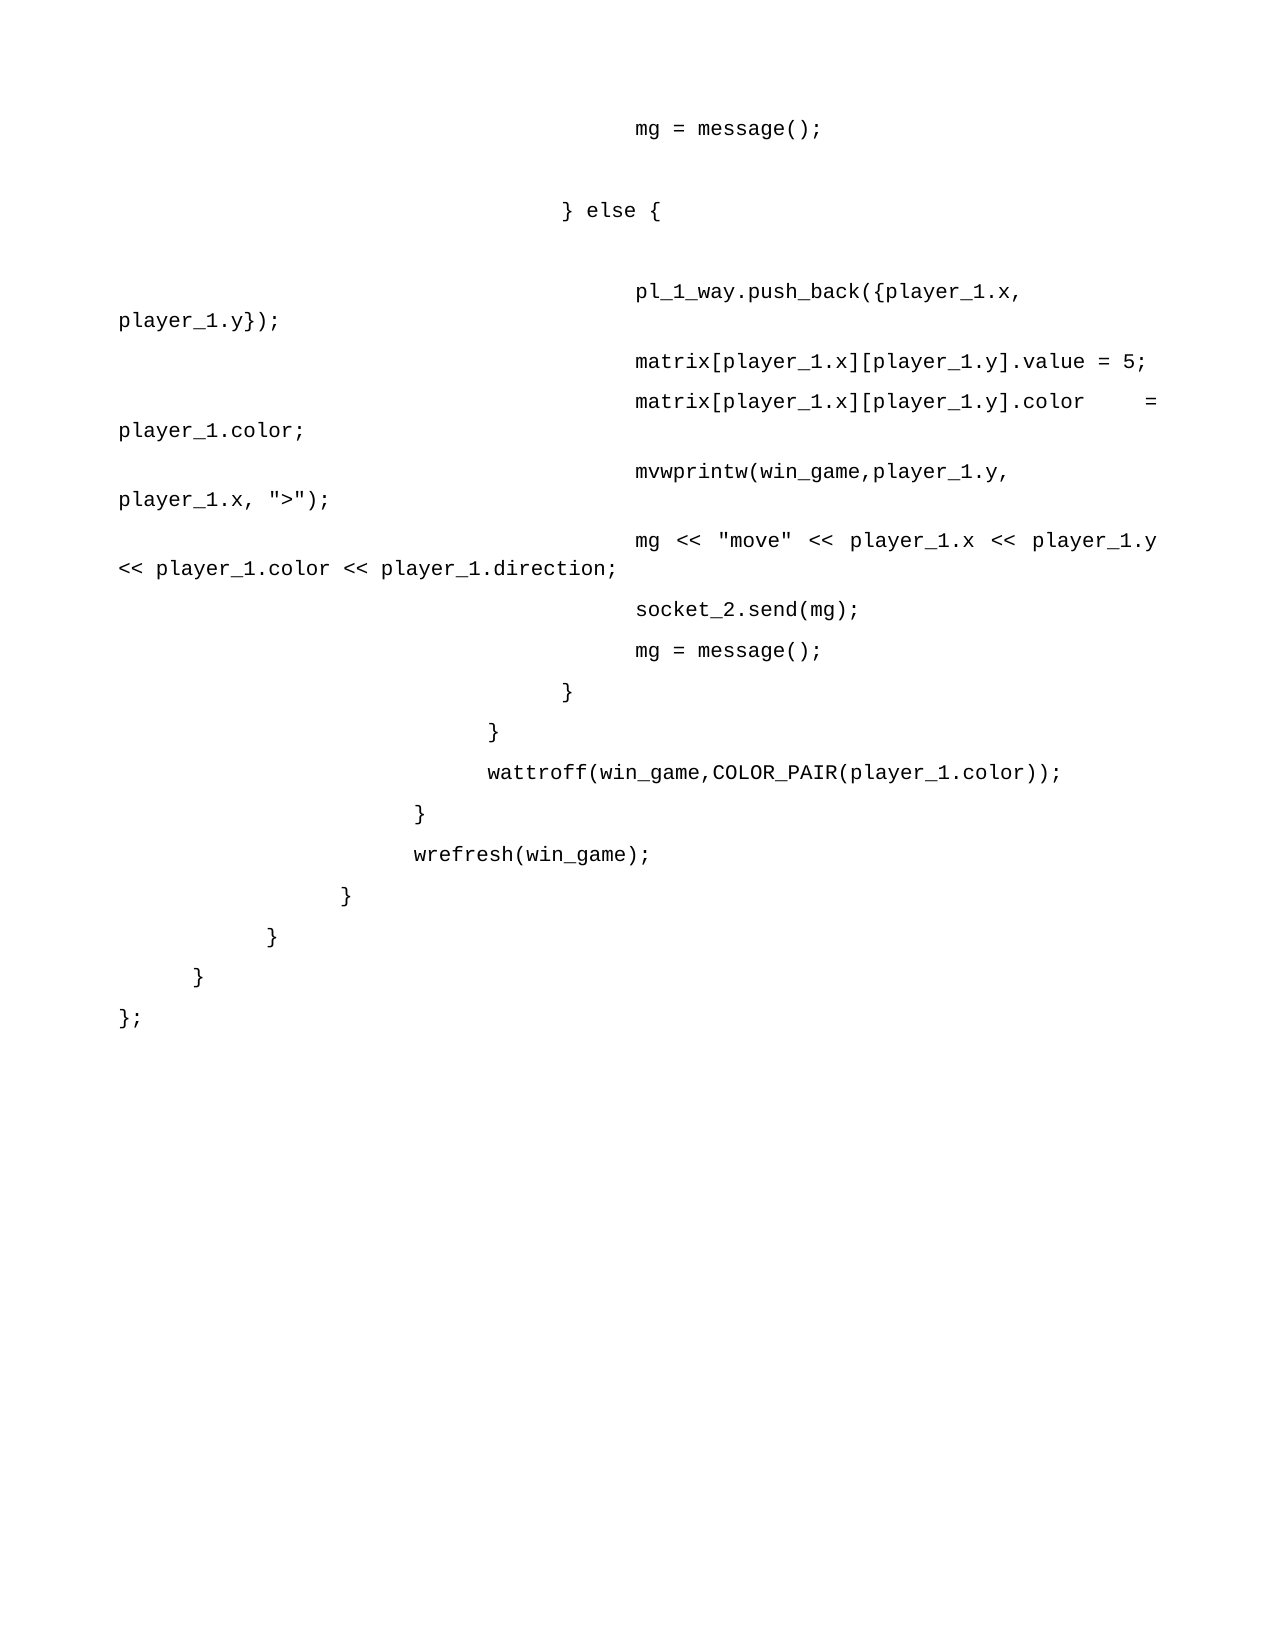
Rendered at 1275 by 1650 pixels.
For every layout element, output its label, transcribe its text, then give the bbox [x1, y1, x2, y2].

text } [118, 681, 1157, 704]
text mg = message(); [118, 640, 1157, 663]
text mg = message(); [118, 118, 1157, 142]
text pl_1_way.push_back({player_1.x, player_1.y}); [118, 281, 1157, 333]
text matrix[player_1.x][player_1.y].value = 5; [118, 351, 1157, 374]
text } [118, 803, 1157, 827]
text } [118, 885, 1157, 908]
text socket_2.send(mg); [118, 599, 1157, 623]
text }; [118, 1007, 1157, 1031]
text } [118, 926, 1157, 949]
text } [118, 966, 1157, 990]
text } [118, 721, 1157, 745]
text wrefresh(win_game); [118, 844, 1157, 868]
text matrix[player_1.x][player_1.y].color = player_1.color; [118, 391, 1157, 443]
text mg << "move" << player_1.x << player_1.y << player_1.color << player_1.direction; [118, 530, 1157, 582]
text wattroff(win_game,COLOR_PAIR(player_1.color)); [118, 762, 1157, 786]
text } else { [118, 200, 1157, 223]
text mvwprintw(win_game,player_1.y, player_1.x, ">"); [118, 461, 1157, 513]
